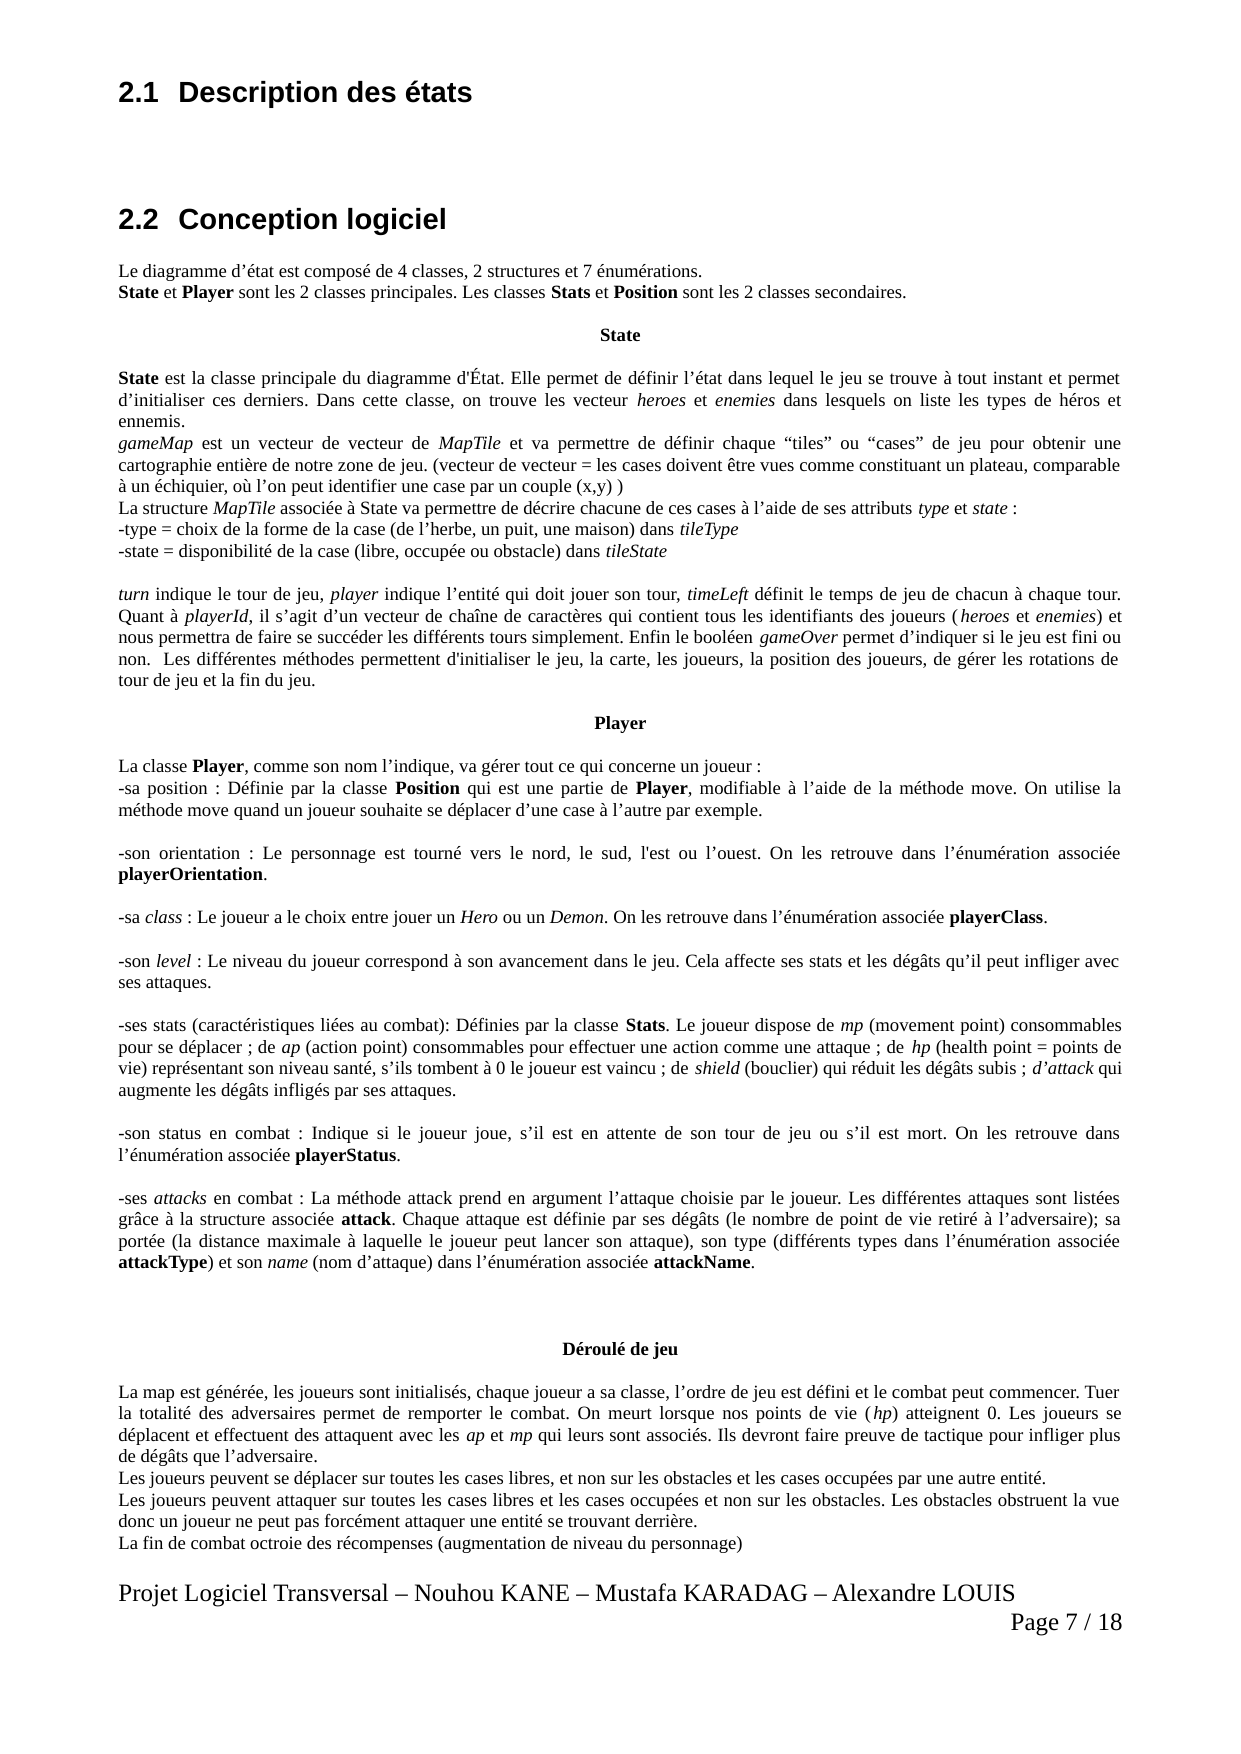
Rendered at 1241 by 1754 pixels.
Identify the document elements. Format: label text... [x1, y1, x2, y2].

text Déroulé de jeu [118, 1338, 1122, 1359]
text La structure MapTile associée à State va permettre de décrire chacune de ces cases à l’aide de ses attributs type et state : [118, 497, 1122, 518]
text -sa position : Définie par la classe Position qui est une partie de Player, modifiable à l’aide de la méthode move. On utilise la méthode move quand un joueur souhaite se déplacer d’une case à l’autre par exemple. [118, 777, 1122, 820]
text turn indique le tour de jeu, player indique l’entité qui doit jouer son tour, timeLeft définit le temps de jeu de chacun à chaque tour. Quant à playerId, il s’agit d’un vecteur de chaîne de caractères qui contient tous les identifiants des joueurs (heroes et enemies) et nous permettra de faire se succéder les différents tours simplement. Enfin le booléen gameOver permet d’indiquer si le jeu est fini ou non. Les différentes méthodes permettent d'initialiser le jeu, la carte, les joueurs, la position des joueurs, de gérer les rotations de tour de jeu et la fin du jeu. [118, 583, 1122, 691]
text -son orientation : Le personnage est tourné vers le nord, le sud, l'est ou l’ouest. On les retrouve dans l’énumération associée playerOrientation. [118, 842, 1122, 885]
text La map est générée, les joueurs sont initialisés, chaque joueur a sa classe, l’ordre de jeu est défini et le combat peut commencer. Tuer la totalité des adversaires permet de remporter le combat. On meurt lorsque nos points de vie (hp) atteignent 0. Les joueurs se déplacent et effectuent des attaquent avec les ap et mp qui leurs sont associés. Ils devront faire preuve de tactique pour infliger plus de dégâts que l’adversaire. [118, 1381, 1122, 1467]
text -ses attacks en combat : La méthode attack prend en argument l’attaque choisie par le joueur. Les différentes attaques sont listées grâce à la structure associée attack. Chaque attaque est définie par ses dégâts (le nombre de point de vie retiré à l’adversaire); sa portée (la distance maximale à laquelle le joueur peut lancer son attaque), son type (différents types dans l’énumération associée attackType) et son name (nom d’attaque) dans l’énumération associée attackName. [118, 1187, 1122, 1273]
text -son status en combat : Indique si le joueur joue, s’il est en attente de son tour de jeu ou s’il est mort. On les retrouve dans l’énumération associée playerStatus. [118, 1122, 1122, 1165]
text -sa class : Le joueur a le choix entre jouer un Hero ou un Demon. On les retrouve dans l’énumération associée playerClass. [118, 906, 1122, 928]
text Les joueurs peuvent se déplacer sur toutes les cases libres, et non sur les obstacles et les cases occupées par une autre entité. [118, 1467, 1122, 1488]
text La classe Player, comme son nom l’indique, va gérer tout ce qui concerne un joueur : [118, 755, 1122, 777]
text -ses stats (caractéristiques liées au combat): Définies par la classe Stats. Le joueur dispose de mp (movement point) consommables pour se déplacer ; de ap (action point) consommables pour effectuer une action comme une attaque ; de hp (health point = points de vie) représentant son niveau santé, s’ils tombent à 0 le joueur est vaincu ; de shield (bouclier) qui réduit les dégâts subis ; d’attack qui augmente les dégâts infligés par ses attaques. [118, 1014, 1122, 1100]
text gameMap est un vecteur de vecteur de MapTile et va permettre de définir chaque “tiles” ou “cases” de jeu pour obtenir une cartographie entière de notre zone de jeu. (vecteur de vecteur = les cases doivent être vues comme constituant un plateau, comparable à un échiquier, où l’on peut identifier une case par un couple (x,y) ) [118, 432, 1122, 497]
text La fin de combat octroie des récompenses (augmentation de niveau du personnage) [118, 1532, 1122, 1553]
text Le diagramme d’état est composé de 4 classes, 2 structures et 7 énumérations. [118, 259, 1122, 281]
text State et Player sont les 2 classes principales. Les classes Stats et Position sont les 2 classes secondaires. [118, 281, 1122, 303]
text State [118, 324, 1122, 346]
text Player [118, 712, 1122, 734]
text -state = disponibilité de la case (libre, occupée ou obstacle) dans tileState [118, 540, 1122, 561]
subtitle Description des états [118, 75, 1122, 108]
text State est la classe principale du diagramme d'État. Elle permet de définir l’état dans lequel le jeu se trouve à tout instant et permet d’initialiser ces derniers. Dans cette classe, on trouve les vecteur heroes et enemies dans lesquels on liste les types de héros et ennemis. [118, 367, 1122, 432]
subtitle Conception logiciel [118, 202, 1122, 236]
text Les joueurs peuvent attaquer sur toutes les cases libres et les cases occupées et non sur les obstacles. Les obstacles obstruent la vue donc un joueur ne peut pas forcément attaquer une entité se trouvant derrière. [118, 1488, 1122, 1532]
text -type = choix de la forme de la case (de l’herbe, un puit, une maison) dans tileType [118, 518, 1122, 540]
text -son level : Le niveau du joueur correspond à son avancement dans le jeu. Cela affecte ses stats et les dégâts qu’il peut infliger avec ses attaques. [118, 949, 1122, 993]
